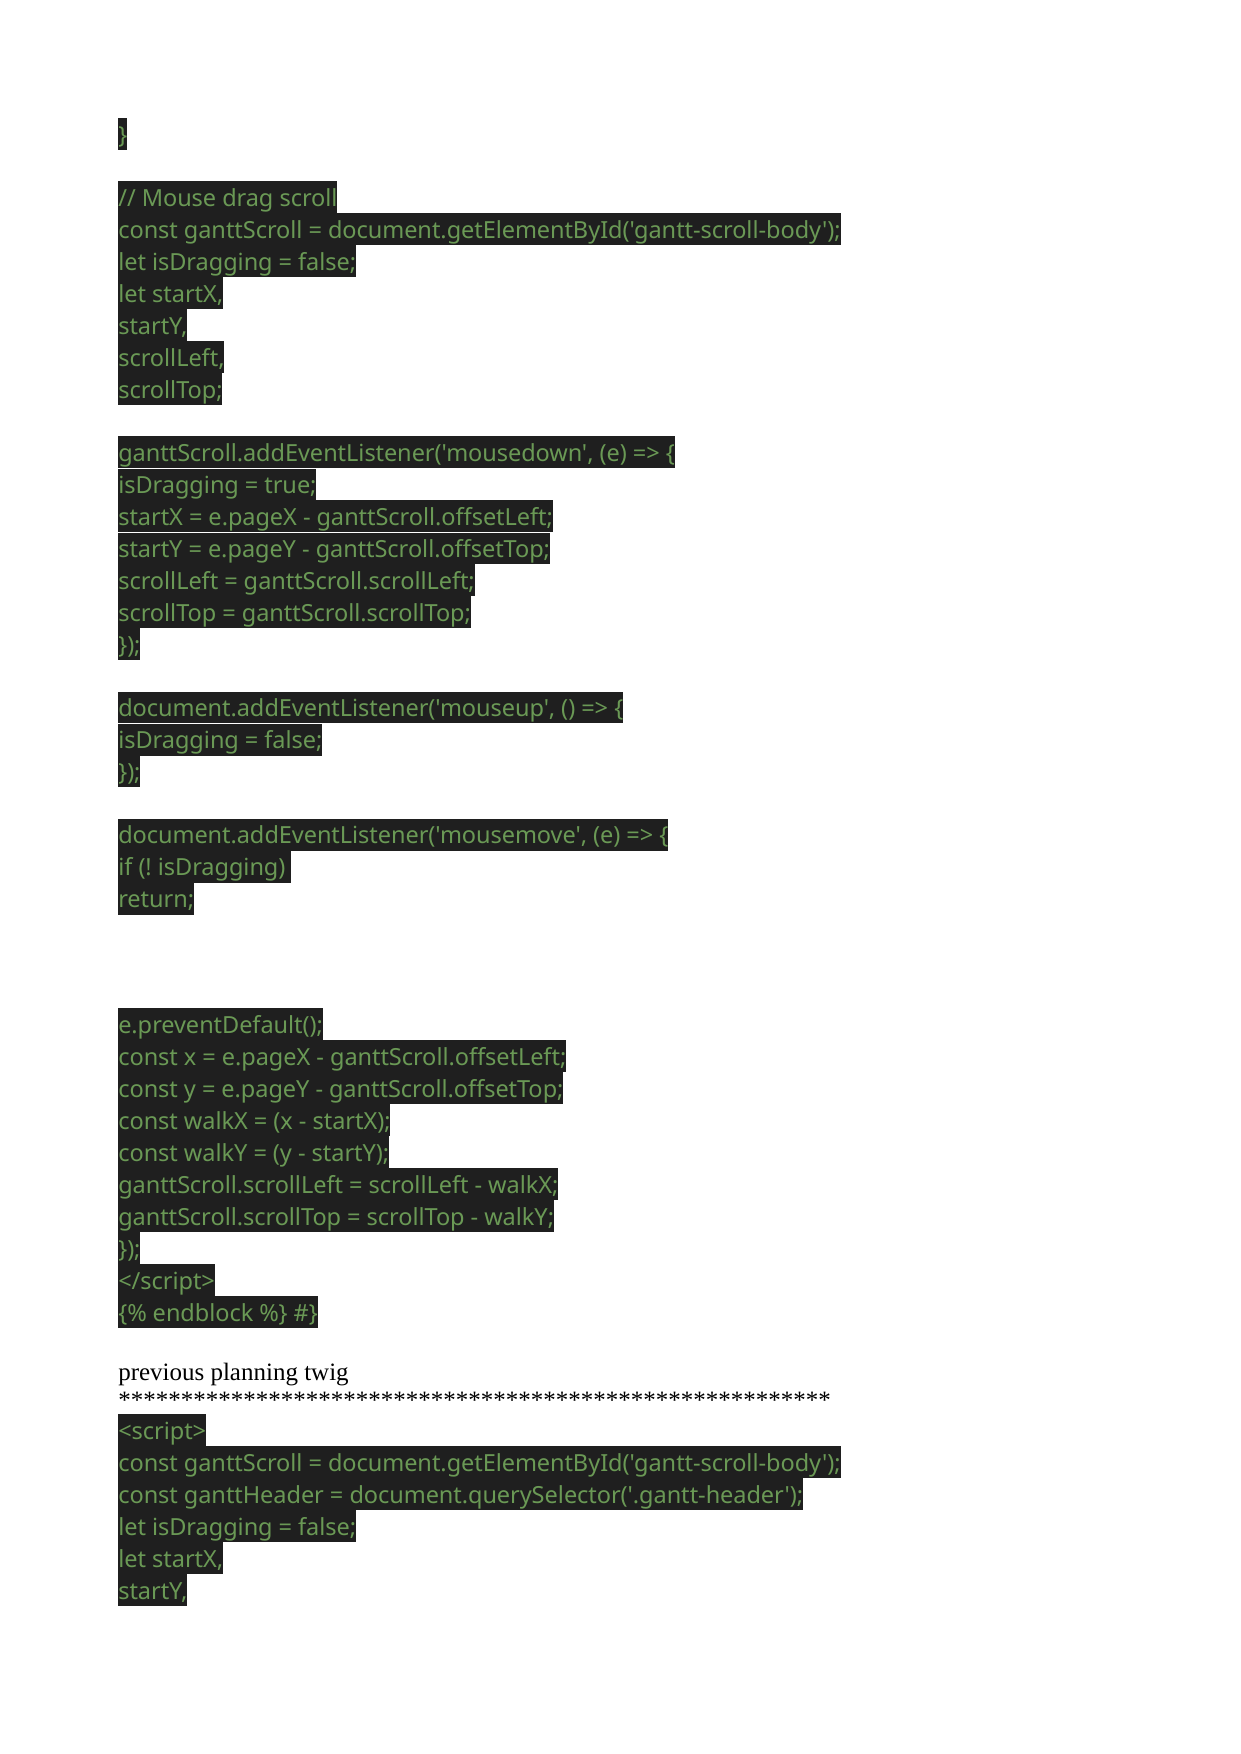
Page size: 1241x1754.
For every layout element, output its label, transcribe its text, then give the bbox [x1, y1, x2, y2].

text // Mouse drag scroll [118, 181, 1122, 213]
text startX = e.pageX - ganttScroll.offsetLeft; [118, 500, 1122, 532]
text const y = e.pageY - ganttScroll.offsetTop; [118, 1072, 1122, 1104]
text let startX, [118, 1542, 1122, 1574]
text document.addEventListener('mousemove', (e) => { [118, 819, 1122, 851]
text const ganttScroll = document.getElementById('gantt-scroll-body'); [118, 1446, 1122, 1478]
text {% endblock %} #} [118, 1296, 1122, 1328]
text const ganttScroll = document.getElementById('gantt-scroll-body'); [118, 213, 1122, 245]
text startY, [118, 309, 1122, 341]
text const x = e.pageX - ganttScroll.offsetLeft; [118, 1040, 1122, 1072]
text }); [118, 628, 1122, 660]
text scrollTop; [118, 373, 1122, 405]
text const ganttHeader = document.querySelector('.gantt-header'); [118, 1478, 1122, 1510]
text e.preventDefault(); [118, 1008, 1122, 1040]
text scrollTop = ganttScroll.scrollTop; [118, 596, 1122, 628]
text let isDragging = false; [118, 245, 1122, 277]
text ganttScroll.scrollLeft = scrollLeft - walkX; [118, 1168, 1122, 1200]
text ganttScroll.scrollTop = scrollTop - walkY; [118, 1200, 1122, 1232]
text } [118, 118, 1122, 150]
text let isDragging = false; [118, 1510, 1122, 1542]
text isDragging = false; [118, 723, 1122, 756]
text startY, [118, 1574, 1122, 1606]
text }); [118, 756, 1122, 787]
text </script> [118, 1264, 1122, 1296]
text <script> [118, 1414, 1122, 1446]
text document.addEventListener('mouseup', () => { [118, 692, 1122, 723]
text let startX, [118, 277, 1122, 309]
text ********************************************************* [118, 1385, 1122, 1414]
text const walkY = (y - startY); [118, 1136, 1122, 1168]
text scrollLeft, [118, 341, 1122, 373]
text }); [118, 1232, 1122, 1264]
text ganttScroll.addEventListener('mousedown', (e) => { [118, 436, 1122, 468]
text isDragging = true; [118, 468, 1122, 500]
text if (! isDragging) [118, 851, 1122, 883]
text return; [118, 883, 1122, 915]
text scrollLeft = ganttScroll.scrollLeft; [118, 564, 1122, 596]
text previous planning twig [118, 1357, 1122, 1385]
text startY = e.pageY - ganttScroll.offsetTop; [118, 532, 1122, 564]
text const walkX = (x - startX); [118, 1104, 1122, 1136]
